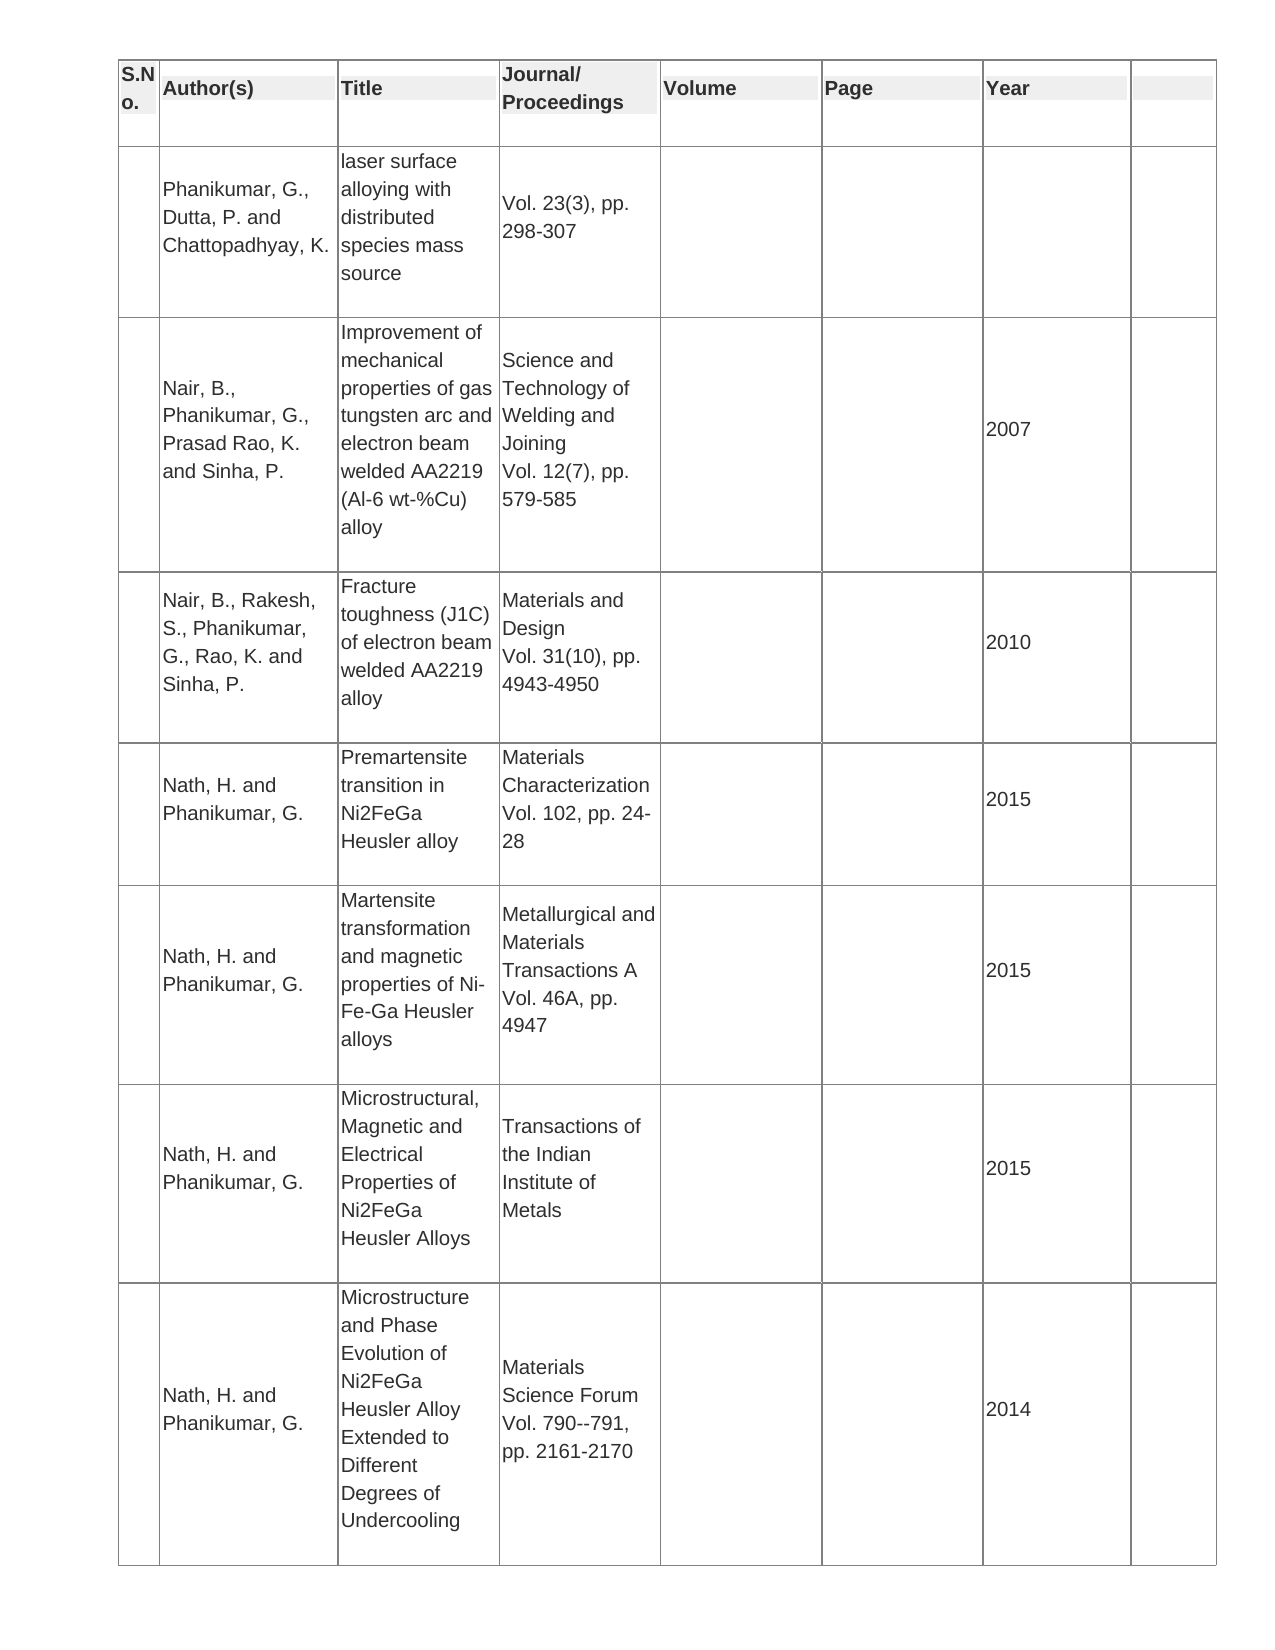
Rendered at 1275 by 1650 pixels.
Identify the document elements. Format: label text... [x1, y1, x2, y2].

table_cell Materials Characterization Vol. 102, pp. 24-28 [500, 744, 660, 885]
table_cell [823, 318, 982, 571]
table_cell [1132, 1284, 1216, 1564]
table_cell [984, 147, 1130, 317]
table_cell [119, 744, 159, 885]
table_cell Metallurgical and Materials Transactions A Vol. 46A, pp. 4947 [500, 886, 660, 1083]
table_cell [1132, 573, 1216, 742]
table_cell Nair, B., Rakesh, S., Phanikumar, G., Rao, K. and Sinha, P. [160, 573, 337, 742]
table_cell [119, 147, 159, 317]
table_cell [823, 1284, 982, 1564]
table_cell [661, 744, 821, 885]
table_cell [1132, 744, 1216, 885]
table_cell [119, 886, 159, 1083]
table_cell [661, 318, 821, 571]
table_cell [1132, 886, 1216, 1083]
table_cell 2014 [984, 1284, 1130, 1564]
table_cell [119, 318, 159, 571]
table_header [1132, 61, 1216, 146]
table_cell 2015 [984, 886, 1130, 1083]
table_cell [823, 573, 982, 742]
table_cell Microstructure and Phase Evolution of Ni2FeGa Heusler Alloy Extended to Different Degrees of Undercooling [339, 1284, 499, 1564]
table_cell 2015 [984, 744, 1130, 885]
table_cell [1132, 147, 1216, 317]
table_cell Fracture toughness (J1C) of electron beam welded AA2219 alloy [339, 573, 499, 742]
table_cell Improvement of mechanical properties of gas tungsten arc and electron beam welded AA2219 (Al-6 wt-%Cu) alloy [339, 318, 499, 571]
table_cell Nath, H. and Phanikumar, G. [160, 1085, 337, 1282]
table_cell [661, 1284, 821, 1564]
table_header Author(s) [160, 61, 337, 146]
table_cell [661, 886, 821, 1083]
table_cell Vol. 23(3), pp. 298-307 [500, 147, 660, 317]
table_cell 2015 [984, 1085, 1130, 1282]
table_header Year [984, 61, 1130, 146]
table_cell [1132, 318, 1216, 571]
table_cell Science and Technology of Welding and Joining Vol. 12(7), pp. 579-585 [500, 318, 660, 571]
table_cell [823, 1085, 982, 1282]
table_cell [661, 573, 821, 742]
table_cell [823, 744, 982, 885]
table_cell [823, 886, 982, 1083]
table_cell [661, 1085, 821, 1282]
table_cell [1132, 1085, 1216, 1282]
table_cell [119, 573, 159, 742]
table_header Page [823, 61, 982, 146]
table_cell Microstructural, Magnetic and Electrical Properties of Ni2FeGa Heusler Alloys [339, 1085, 499, 1282]
table_cell 2010 [984, 573, 1130, 742]
table_cell Nath, H. and Phanikumar, G. [160, 1284, 337, 1564]
table_header S.No. [119, 61, 159, 146]
table_header Title [339, 61, 499, 146]
table_cell Premartensite transition in Ni2FeGa Heusler alloy [339, 744, 499, 885]
table_header Journal/Proceedings [500, 61, 660, 146]
table_cell Materials and Design Vol. 31(10), pp. 4943-4950 [500, 573, 660, 742]
table_cell laser surface alloying with distributed species mass source [339, 147, 499, 317]
table_cell Materials Science Forum Vol. 790--791, pp. 2161-2170 [500, 1284, 660, 1564]
table_cell 2007 [984, 318, 1130, 571]
table_cell [823, 147, 982, 317]
table_cell Martensite transformation and magnetic properties of Ni-Fe-Ga Heusler alloys [339, 886, 499, 1083]
table_cell Nath, H. and Phanikumar, G. [160, 886, 337, 1083]
table_cell Nath, H. and Phanikumar, G. [160, 744, 337, 885]
table_cell [119, 1284, 159, 1564]
table_cell Nair, B., Phanikumar, G., Prasad Rao, K. and Sinha, P. [160, 318, 337, 571]
table_cell Phanikumar, G., Dutta, P. and Chattopadhyay, K. [160, 147, 337, 317]
table_header Volume [661, 61, 821, 146]
table_cell [661, 147, 821, 317]
table_cell [119, 1085, 159, 1282]
table_cell Transactions of the Indian Institute of Metals [500, 1085, 660, 1282]
